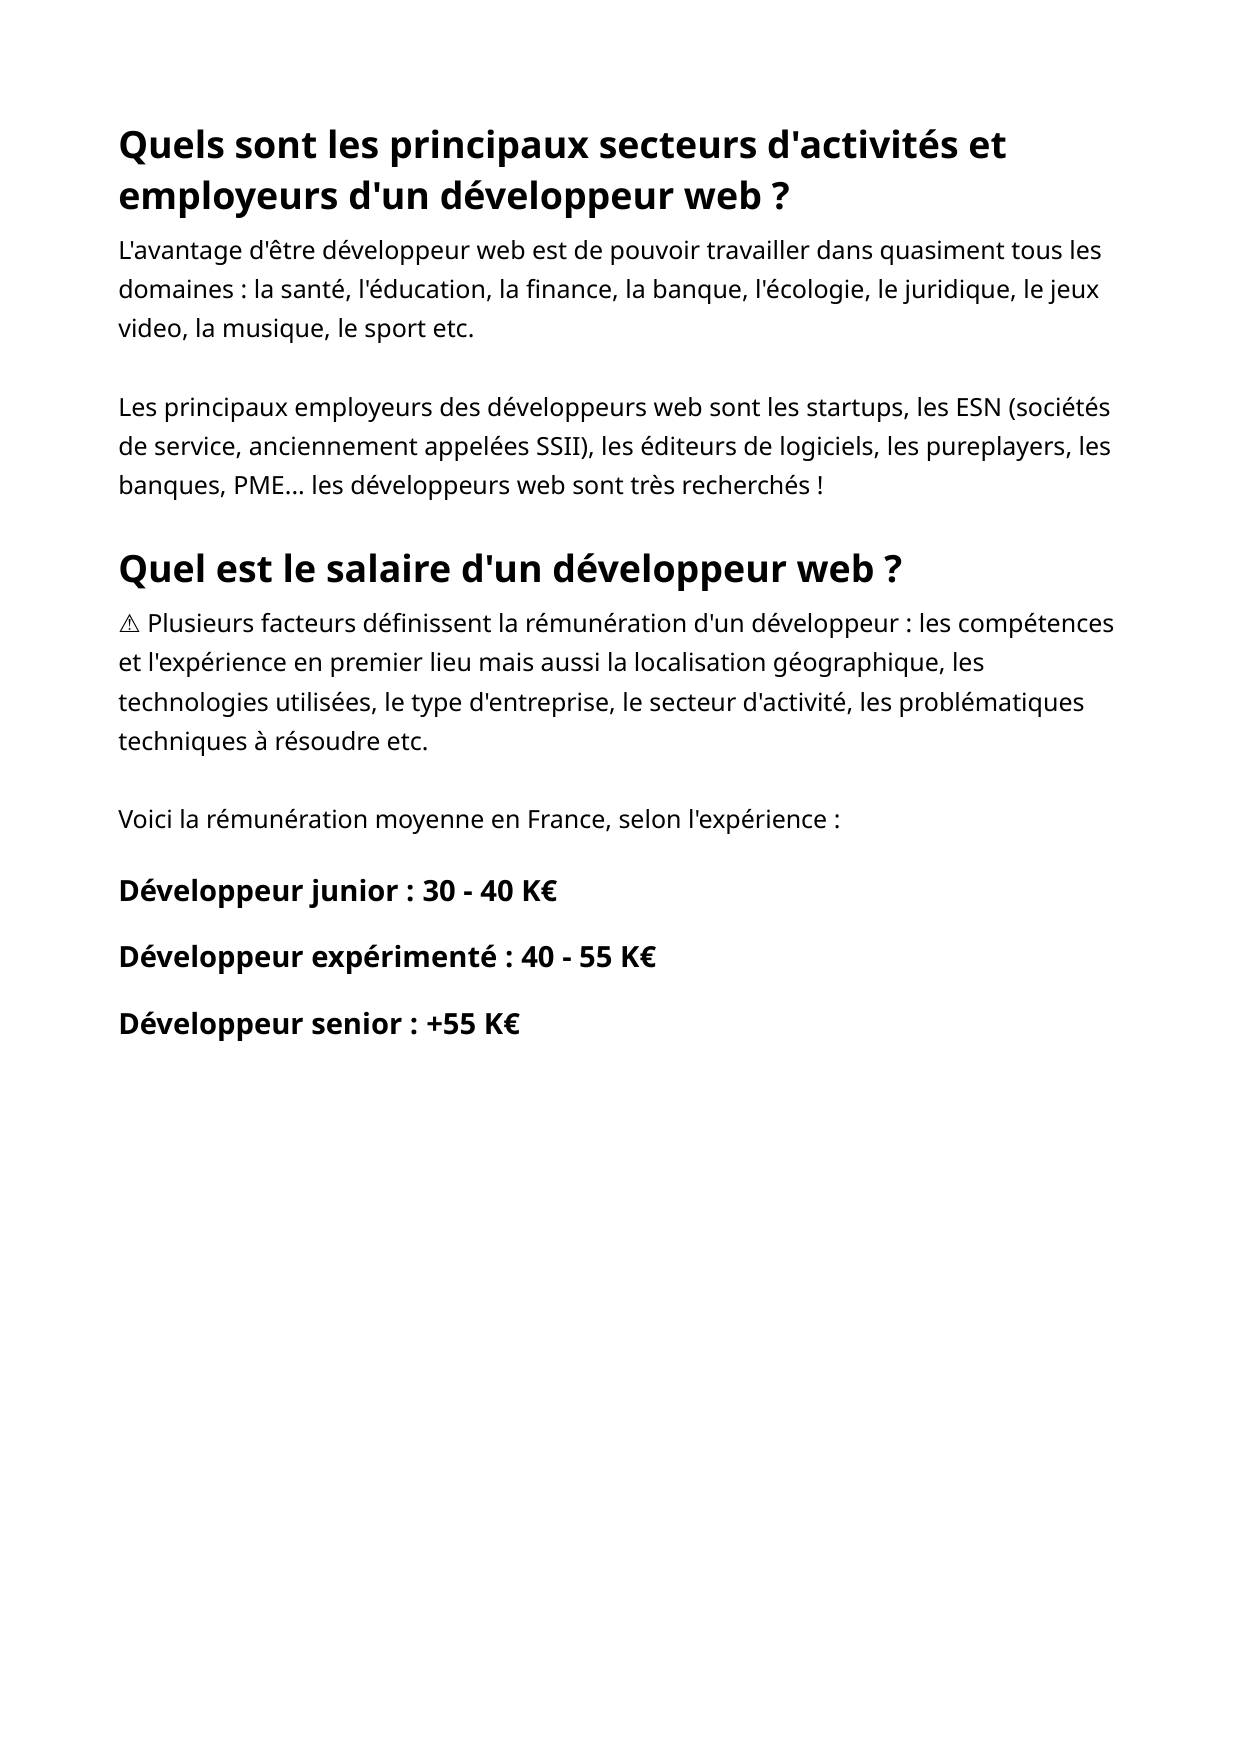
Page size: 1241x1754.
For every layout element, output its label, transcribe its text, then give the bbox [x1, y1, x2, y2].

subtitle Développeur junior : 30 - 40 K€ [118, 870, 1122, 910]
text L'avantage d'être développeur web est de pouvoir travailler dans quasiment tous les domaines : la santé, l'éducation, la finance, la banque, l'écologie, le juridique, le jeux video, la musique, le sport etc. Les principaux employeurs des développeurs web sont les startups, les ESN (sociétés de service, anciennement appelées SSII), les éditeurs de logiciels, les pureplayers, les banques, PME... les développeurs web sont très recherchés ! [118, 233, 1122, 502]
subtitle Quel est le salaire d'un développeur web ? [118, 542, 1122, 593]
subtitle Développeur expérimenté : 40 - 55 K€ [118, 937, 1122, 976]
subtitle Développeur senior : +55 K€ [118, 1003, 1122, 1043]
text ⚠ Plusieurs facteurs définissent la rémunération d'un développeur : les compétences et l'expérience en premier lieu mais aussi la localisation géographique, les technologies utilisées, le type d'entreprise, le secteur d'activité, les problématiques techniques à résoudre etc. Voici la rémunération moyenne en France, selon l'expérience : [118, 606, 1122, 836]
subtitle Quels sont les principaux secteurs d'activités et employeurs d'un développeur web ? [118, 118, 1122, 220]
